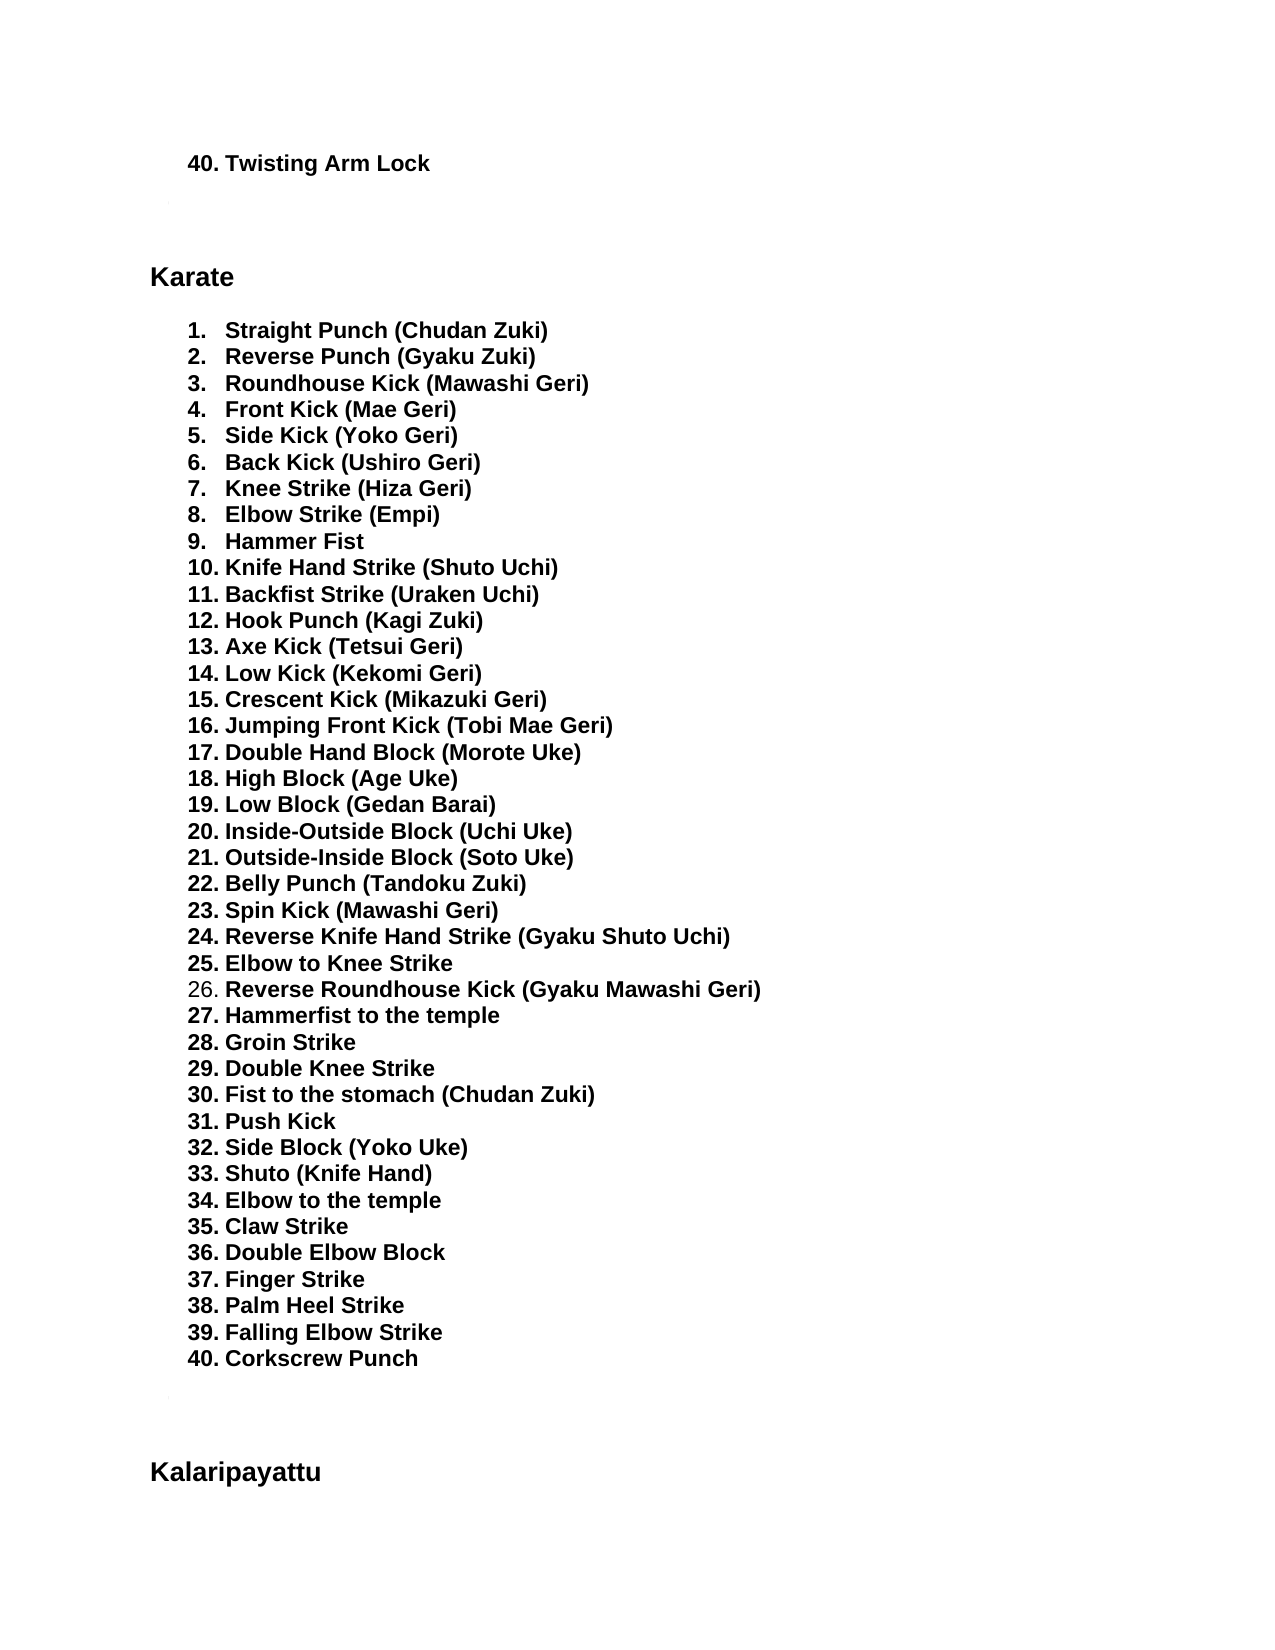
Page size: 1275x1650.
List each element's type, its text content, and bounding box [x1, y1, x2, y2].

list Push Kick [187, 1108, 1125, 1134]
list Elbow to the temple [187, 1187, 1125, 1213]
list Front Kick (Mae Geri) [187, 396, 1125, 422]
list Reverse Knife Hand Strike (Gyaku Shuto Uchi) [187, 923, 1125, 949]
list Roundhouse Kick (Mawashi Geri) [187, 370, 1125, 396]
list Elbow Strike (Empi) [187, 501, 1125, 528]
list Double Hand Block (Morote Uke) [187, 739, 1125, 765]
list Backfist Strike (Uraken Uchi) [187, 581, 1125, 607]
subtitle Karate [150, 261, 1125, 292]
list Back Kick (Ushiro Geri) [187, 449, 1125, 475]
list Elbow to Knee Strike [187, 949, 1125, 976]
subtitle Kalaripayattu [150, 1456, 1125, 1487]
list Reverse Punch (Gyaku Zuki) [187, 343, 1125, 370]
list Fist to the stomach (Chudan Zuki) [187, 1081, 1125, 1108]
list Corkscrew Punch [187, 1345, 1125, 1371]
list Double Elbow Block [187, 1239, 1125, 1266]
list Shuto (Knife Hand) [187, 1160, 1125, 1187]
list Reverse Roundhouse Kick (Gyaku Mawashi Geri) [187, 976, 1125, 1002]
list Knee Strike (Hiza Geri) [187, 475, 1125, 501]
list Twisting Arm Lock [187, 150, 1125, 176]
list Outside-Inside Block (Soto Uke) [187, 844, 1125, 870]
list Hook Punch (Kagi Zuki) [187, 607, 1125, 633]
list Straight Punch (Chudan Zuki) [187, 317, 1125, 343]
list Low Block (Gedan Barai) [187, 791, 1125, 818]
list Belly Punch (Tandoku Zuki) [187, 870, 1125, 897]
list Side Kick (Yoko Geri) [187, 422, 1125, 449]
list Hammerfist to the temple [187, 1002, 1125, 1028]
list Claw Strike [187, 1213, 1125, 1239]
list Low Kick (Kekomi Geri) [187, 659, 1125, 686]
list Side Block (Yoko Uke) [187, 1134, 1125, 1160]
list Crescent Kick (Mikazuki Geri) [187, 686, 1125, 712]
list Finger Strike [187, 1266, 1125, 1292]
list Double Knee Strike [187, 1055, 1125, 1081]
list Inside-Outside Block (Uchi Uke) [187, 818, 1125, 844]
list Spin Kick (Mawashi Geri) [187, 897, 1125, 923]
list Jumping Front Kick (Tobi Mae Geri) [187, 712, 1125, 739]
list Axe Kick (Tetsui Geri) [187, 633, 1125, 659]
list Hammer Fist [187, 528, 1125, 554]
list Palm Heel Strike [187, 1292, 1125, 1318]
list High Block (Age Uke) [187, 765, 1125, 791]
list Groin Strike [187, 1028, 1125, 1055]
list Falling Elbow Strike [187, 1318, 1125, 1345]
list Knife Hand Strike (Shuto Uchi) [187, 554, 1125, 581]
